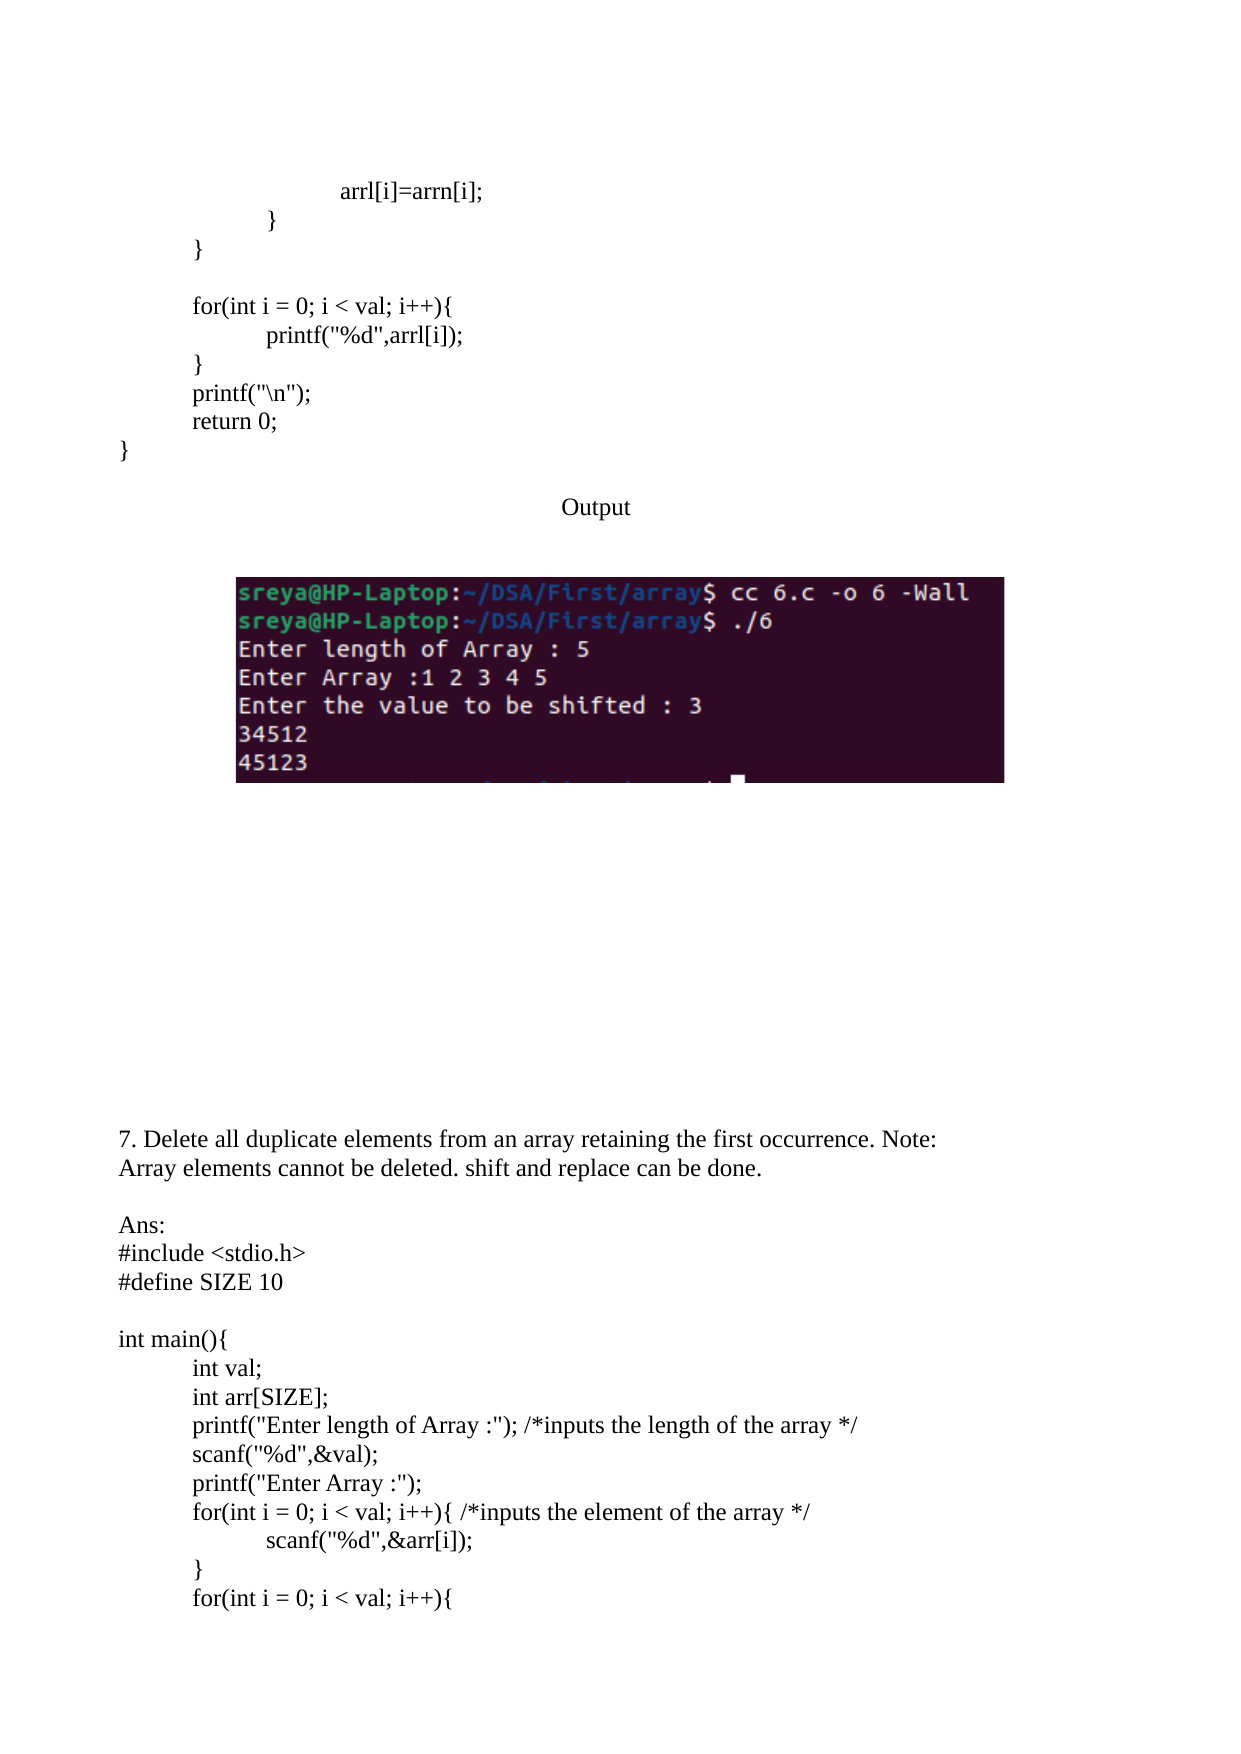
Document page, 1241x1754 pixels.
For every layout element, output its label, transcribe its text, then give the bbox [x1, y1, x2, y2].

text #define SIZE 10 [118, 1267, 1122, 1296]
text Output [118, 492, 1122, 521]
text printf("\n"); [118, 378, 1122, 406]
text } [118, 435, 1122, 464]
text } [118, 205, 1122, 234]
text int val; [118, 1353, 1122, 1382]
text printf("Enter Array :"); [118, 1468, 1122, 1497]
text printf("Enter length of Array :"); /*inputs the length of the array */ [118, 1411, 1122, 1439]
text arrl[i]=arrn[i]; [118, 176, 1122, 205]
text } [118, 234, 1122, 263]
text printf("%d",arrl[i]); [118, 320, 1122, 349]
text int arr[SIZE]; [118, 1382, 1122, 1411]
text #include <stdio.h> [118, 1238, 1122, 1267]
text scanf("%d",&arr[i]); [118, 1526, 1122, 1554]
text 7. Delete all duplicate elements from an array retaining the first occurrence. Note: [118, 1066, 1122, 1153]
picture [235, 577, 1005, 783]
text } [118, 1554, 1122, 1583]
text Ans: [118, 1210, 1122, 1238]
text scanf("%d",&val); [118, 1439, 1122, 1468]
text Array elements cannot be deleted. shift and replace can be done. [118, 1153, 1122, 1181]
text for(int i = 0; i < val; i++){ [118, 1583, 1122, 1612]
text } [118, 349, 1122, 378]
text for(int i = 0; i < val; i++){ /*inputs the element of the array */ [118, 1497, 1122, 1526]
text return 0; [118, 406, 1122, 435]
text for(int i = 0; i < val; i++){ [118, 291, 1122, 320]
text int main(){ [118, 1324, 1122, 1353]
